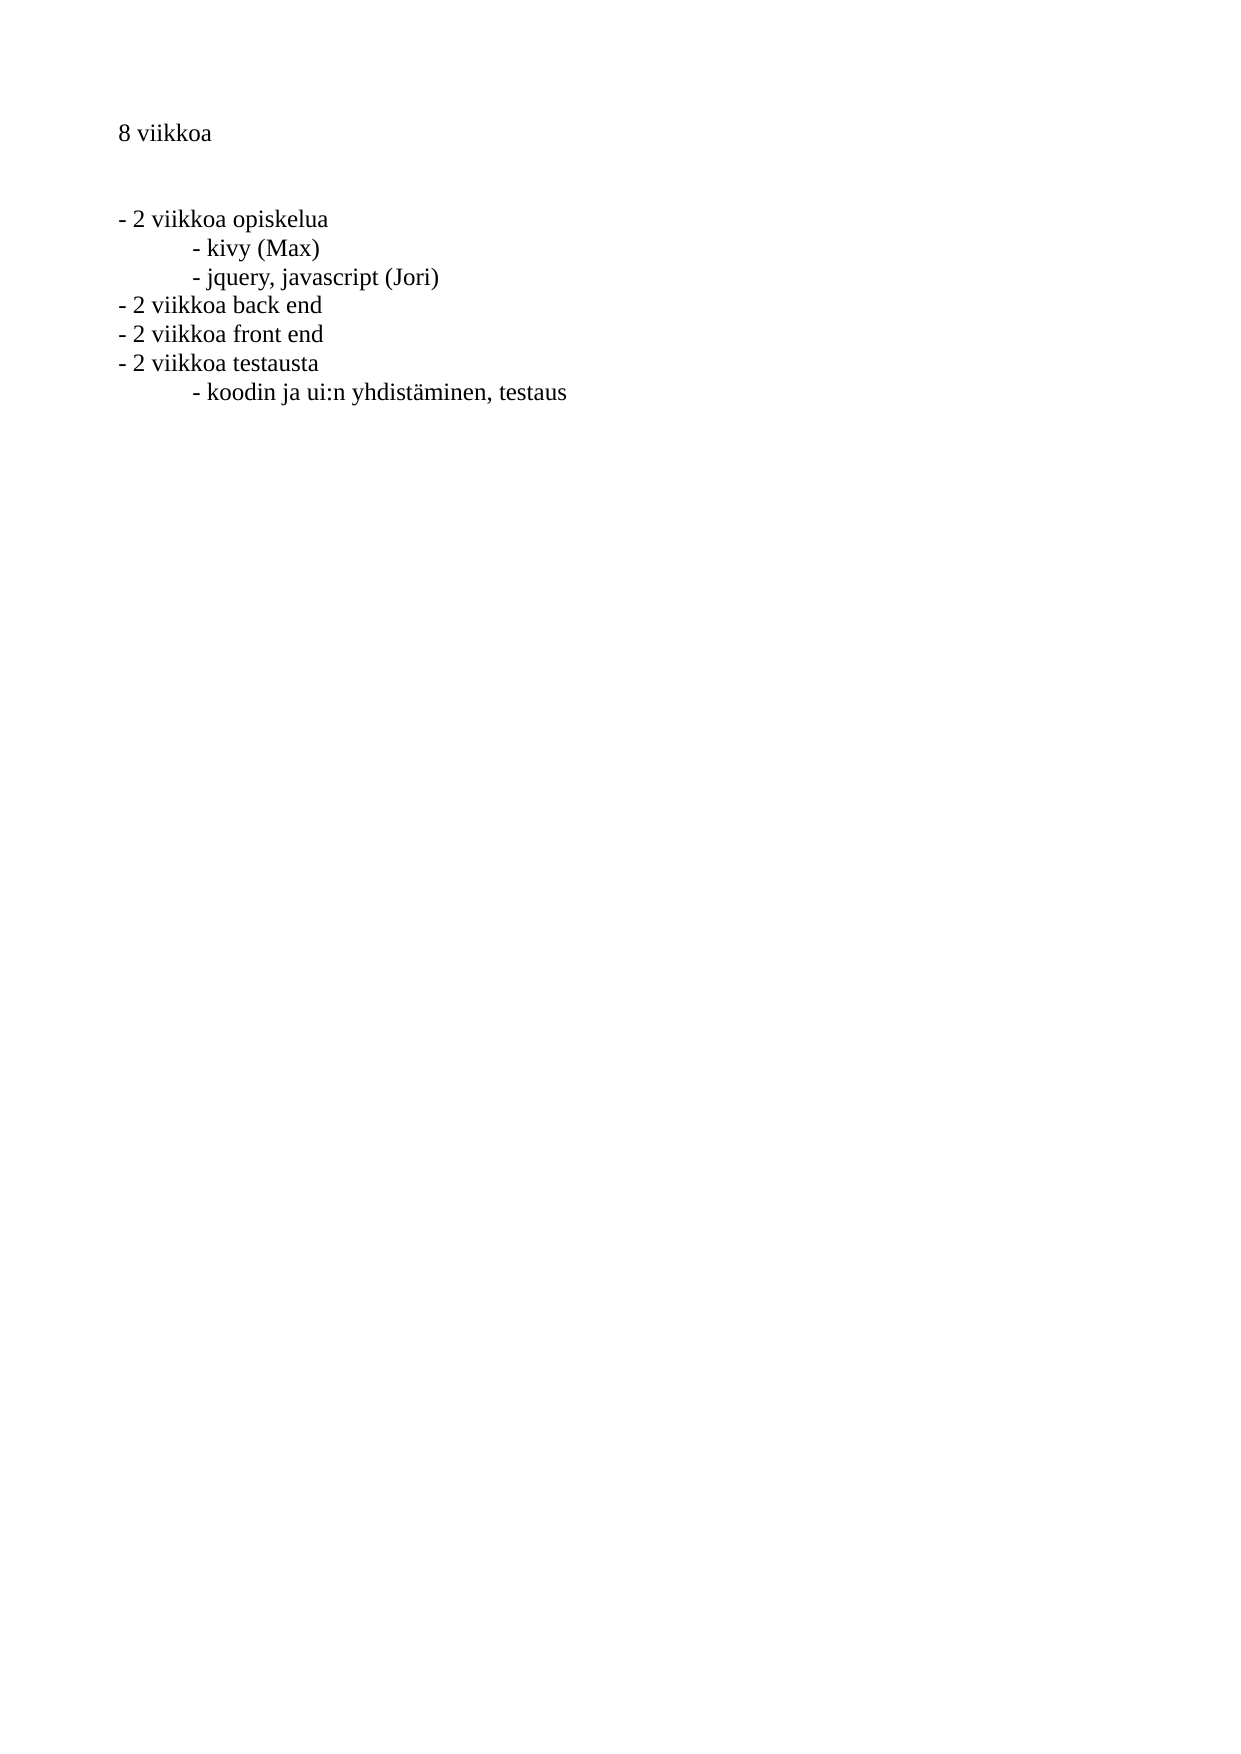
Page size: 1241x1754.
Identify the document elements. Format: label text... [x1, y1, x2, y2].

text - 2 viikkoa opiskelua [118, 204, 1122, 233]
text - 2 viikkoa front end [118, 319, 1122, 348]
text - koodin ja ui:n yhdistäminen, testaus [118, 377, 1122, 406]
text 8 viikkoa [118, 118, 1122, 147]
text - jquery, javascript (Jori) [118, 262, 1122, 291]
text - 2 viikkoa back end [118, 291, 1122, 319]
text - kivy (Max) [118, 233, 1122, 262]
text - 2 viikkoa testausta [118, 348, 1122, 377]
